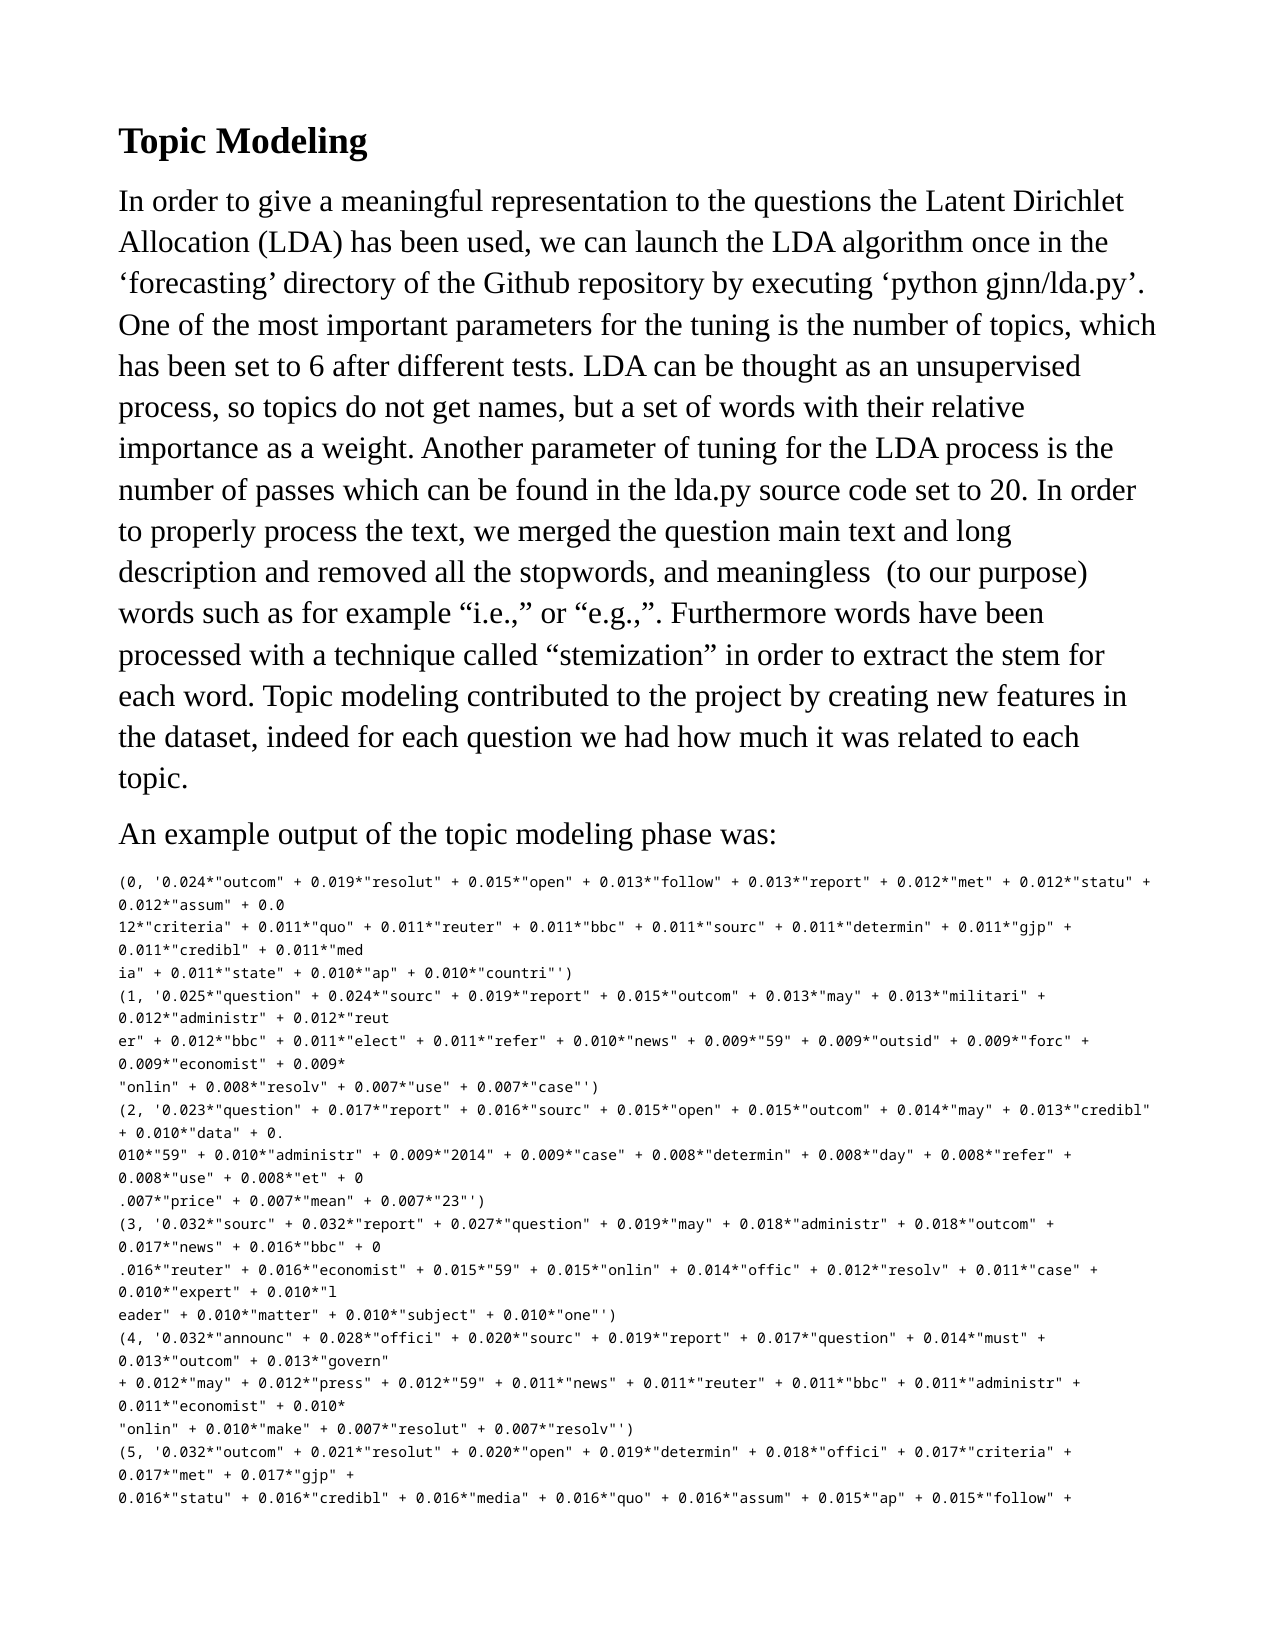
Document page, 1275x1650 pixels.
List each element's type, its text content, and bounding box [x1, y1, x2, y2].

text In order to give a meaningful representation to the questions the Latent Dirichlet Allocation (LDA) has been used, we can launch the LDA algorithm once in the ‘forecasting’ directory of the Github repository by executing ‘python gjnn/lda.py’. One of the most important parameters for the tuning is the number of topics, which has been set to 6 after different tests. LDA can be thought as an unsupervised process, so topics do not get names, but a set of words with their relative importance as a weight. Another parameter of tuning for the LDA process is the number of passes which can be found in the lda.py source code set to 20. In order to properly process the text, we merged the question main text and long description and removed all the stopwords, and meaningless (to our purpose) words such as for example “i.e.,” or “e.g.,”. Furthermore words have been processed with a technique called “stemization” in order to extract the stem for each word. Topic modeling contributed to the project by creating new features in the dataset, indeed for each question we had how much it was related to each topic. [118, 182, 1157, 796]
text An example output of the topic modeling phase was: [118, 816, 1157, 852]
text (0, '0.024*"outcom" + 0.019*"resolut" + 0.015*"open" + 0.013*"follow" + 0.013*"report" + 0.012*"met" + 0.012*"statu" + 0.012*"assum" + 0.0 12*"criteria" + 0.011*"quo" + 0.011*"reuter" + 0.011*"bbc" + 0.011*"sourc" + 0.011*"determin" + 0.011*"gjp" + 0.011*"credibl" + 0.011*"med ia" + 0.011*"state" + 0.010*"ap" + 0.010*"countri"') (1, '0.025*"question" + 0.024*"sourc" + 0.019*"report" + 0.015*"outcom" + 0.013*"may" + 0.013*"militari" + 0.012*"administr" + 0.012*"reut er" + 0.012*"bbc" + 0.011*"elect" + 0.011*"refer" + 0.010*"news" + 0.009*"59" + 0.009*"outsid" + 0.009*"forc" + 0.009*"economist" + 0.009* "onlin" + 0.008*"resolv" + 0.007*"use" + 0.007*"case"') (2, '0.023*"question" + 0.017*"report" + 0.016*"sourc" + 0.015*"open" + 0.015*"outcom" + 0.014*"may" + 0.013*"credibl" + 0.010*"data" + 0. 010*"59" + 0.010*"administr" + 0.009*"2014" + 0.009*"case" + 0.008*"determin" + 0.008*"day" + 0.008*"refer" + 0.008*"use" + 0.008*"et" + 0 .007*"price" + 0.007*"mean" + 0.007*"23"') (3, '0.032*"sourc" + 0.032*"report" + 0.027*"question" + 0.019*"may" + 0.018*"administr" + 0.018*"outcom" + 0.017*"news" + 0.016*"bbc" + 0 .016*"reuter" + 0.016*"economist" + 0.015*"59" + 0.015*"onlin" + 0.014*"offic" + 0.012*"resolv" + 0.011*"case" + 0.010*"expert" + 0.010*"l eader" + 0.010*"matter" + 0.010*"subject" + 0.010*"one"') (4, '0.032*"announc" + 0.028*"offici" + 0.020*"sourc" + 0.019*"report" + 0.017*"question" + 0.014*"must" + 0.013*"outcom" + 0.013*"govern" + 0.012*"may" + 0.012*"press" + 0.012*"59" + 0.011*"news" + 0.011*"reuter" + 0.011*"bbc" + 0.011*"administr" + 0.011*"economist" + 0.010* "onlin" + 0.010*"make" + 0.007*"resolut" + 0.007*"resolv"') (5, '0.032*"outcom" + 0.021*"resolut" + 0.020*"open" + 0.019*"determin" + 0.018*"offici" + 0.017*"criteria" + 0.017*"met" + 0.017*"gjp" + 0.016*"statu" + 0.016*"credibl" + 0.016*"media" + 0.016*"quo" + 0.016*"assum" + 0.015*"ap" + 0.015*"follow" + [118, 871, 1157, 1507]
text Topic Modeling [118, 118, 1157, 161]
